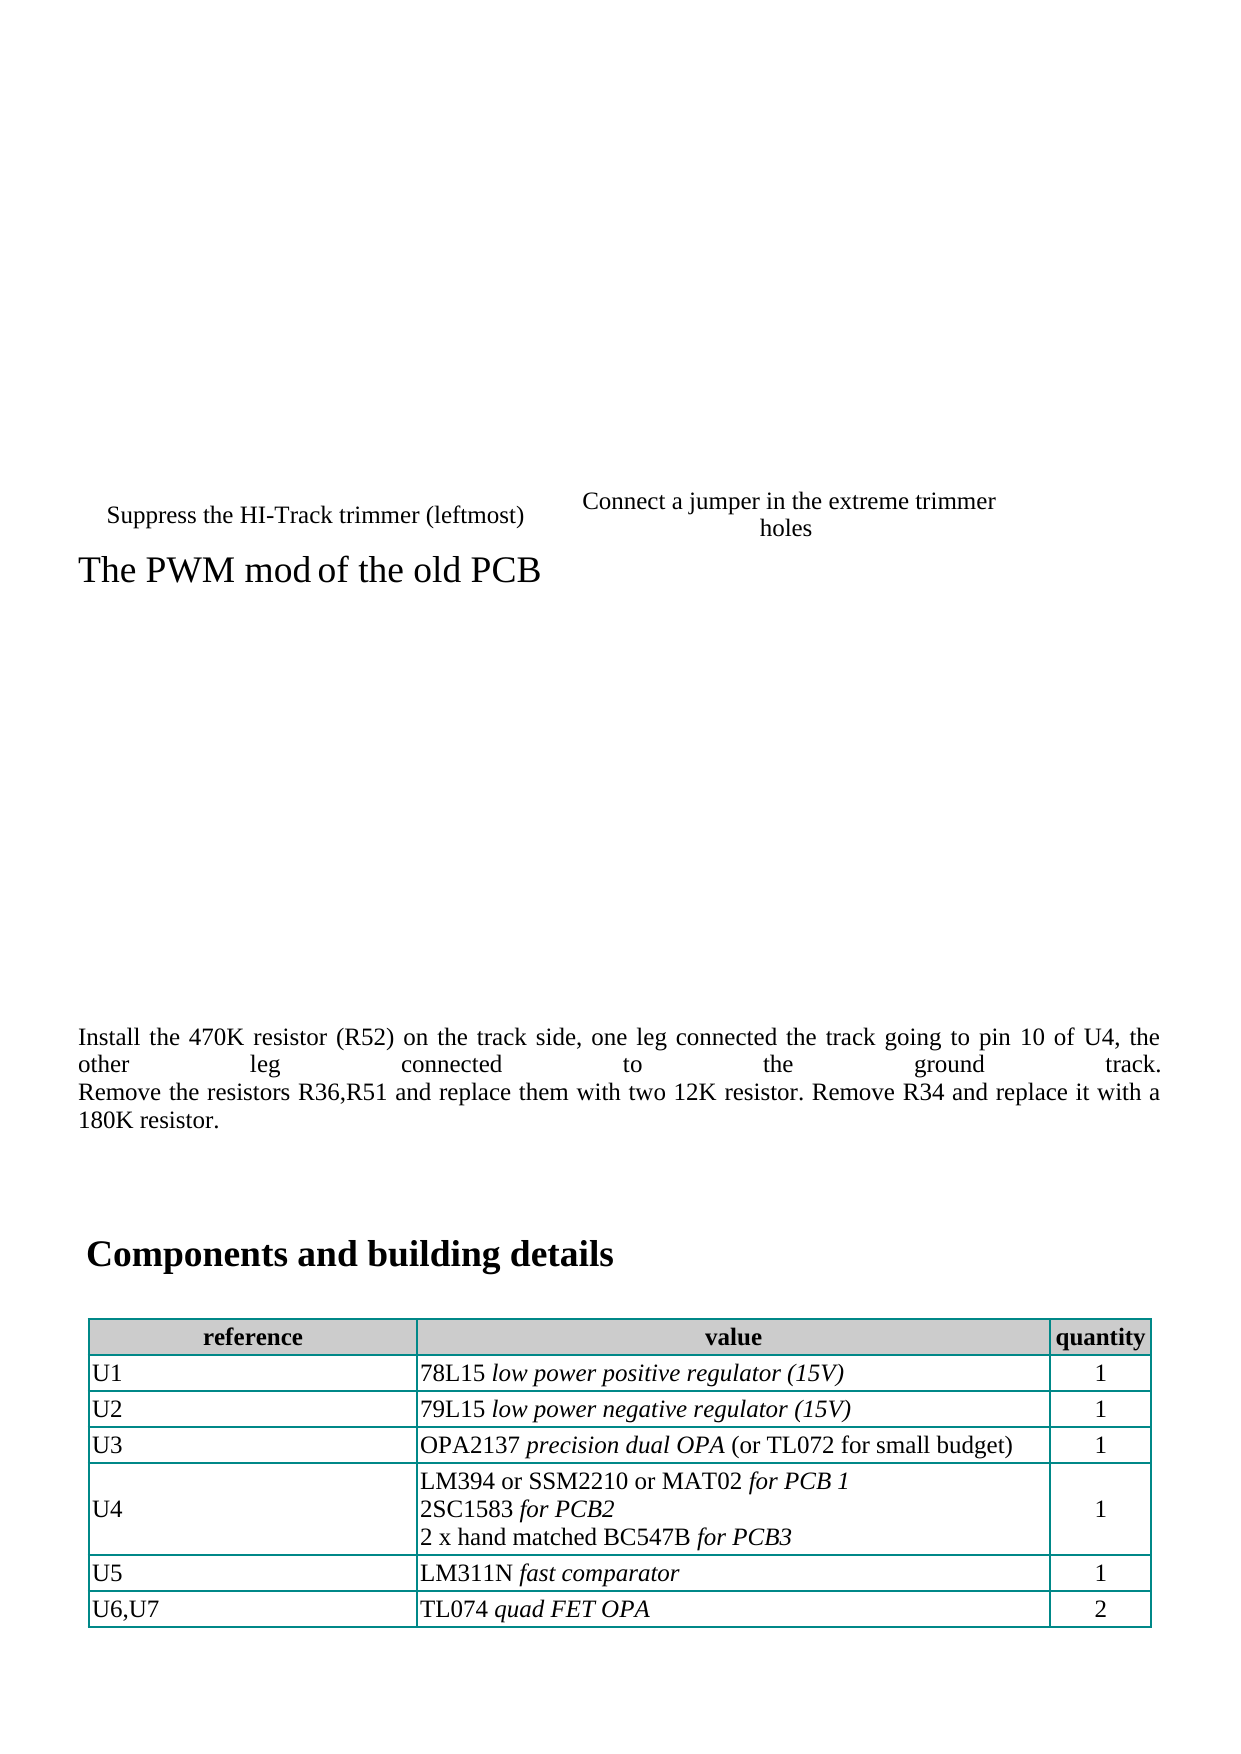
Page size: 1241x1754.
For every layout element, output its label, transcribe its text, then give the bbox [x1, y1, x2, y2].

table_header [574, 1164, 618, 1205]
table_cell Suppress the HI-Track trimmer (leftmost) [81, 484, 550, 545]
table_cell U6,U7 [90, 1592, 416, 1626]
table_header reference [90, 1320, 416, 1354]
table_header Components and building details [83, 1205, 1157, 1307]
table_cell LM311N fast comparator [418, 1556, 1049, 1590]
table_cell 1 [1051, 1356, 1150, 1390]
table_cell 1 [1051, 1392, 1150, 1426]
table_cell [83, 1307, 1157, 1318]
table_cell 79L15 low power negative regulator (15V) [418, 1392, 1049, 1426]
table_cell 1 [1051, 1556, 1150, 1590]
table_cell [1152, 1318, 1157, 1626]
table_header [618, 1164, 666, 1205]
table_header [550, 118, 1028, 484]
table_header [81, 118, 550, 484]
table_cell U5 [90, 1556, 416, 1590]
table_cell U2 [90, 1392, 416, 1426]
table_cell OPA2137 precision dual OPA (or TL072 for small budget) [418, 1428, 1049, 1462]
table_cell [83, 1318, 88, 1626]
table_cell 2 [1051, 1592, 1150, 1626]
table_cell U3 [90, 1428, 416, 1462]
table_cell U4 [90, 1464, 416, 1554]
table_cell LM394 or SSM2210 or MAT02 for PCB 1 2SC1583 for PCB2 2 x hand matched BC547B for PCB3 [418, 1464, 1049, 1554]
table_header quantity [1051, 1320, 1150, 1354]
table_cell 78L15 low power positive regulator (15V) [418, 1356, 1049, 1390]
table_cell U1 [90, 1356, 416, 1390]
table_cell 1 [1051, 1464, 1150, 1554]
table_cell 1 [1051, 1428, 1150, 1462]
table_cell Connect a jumper in the extreme trimmer holes [550, 484, 1028, 545]
table_cell [75, 118, 81, 545]
table_cell [1028, 118, 1165, 545]
table_cell TL074 quad FET OPA [418, 1592, 1049, 1626]
table_header value [418, 1320, 1049, 1354]
table_cell The PWM mod of the old PCB Install the 470K resistor (R52) on the track side, one leg connected the track going to pin 10 of U4, the other leg connected to the ground track. Remove the resistors R36,R51 and replace them with two 12K resistor. Remove R34 and replace it with a 180K resistor. [75, 545, 1165, 1137]
